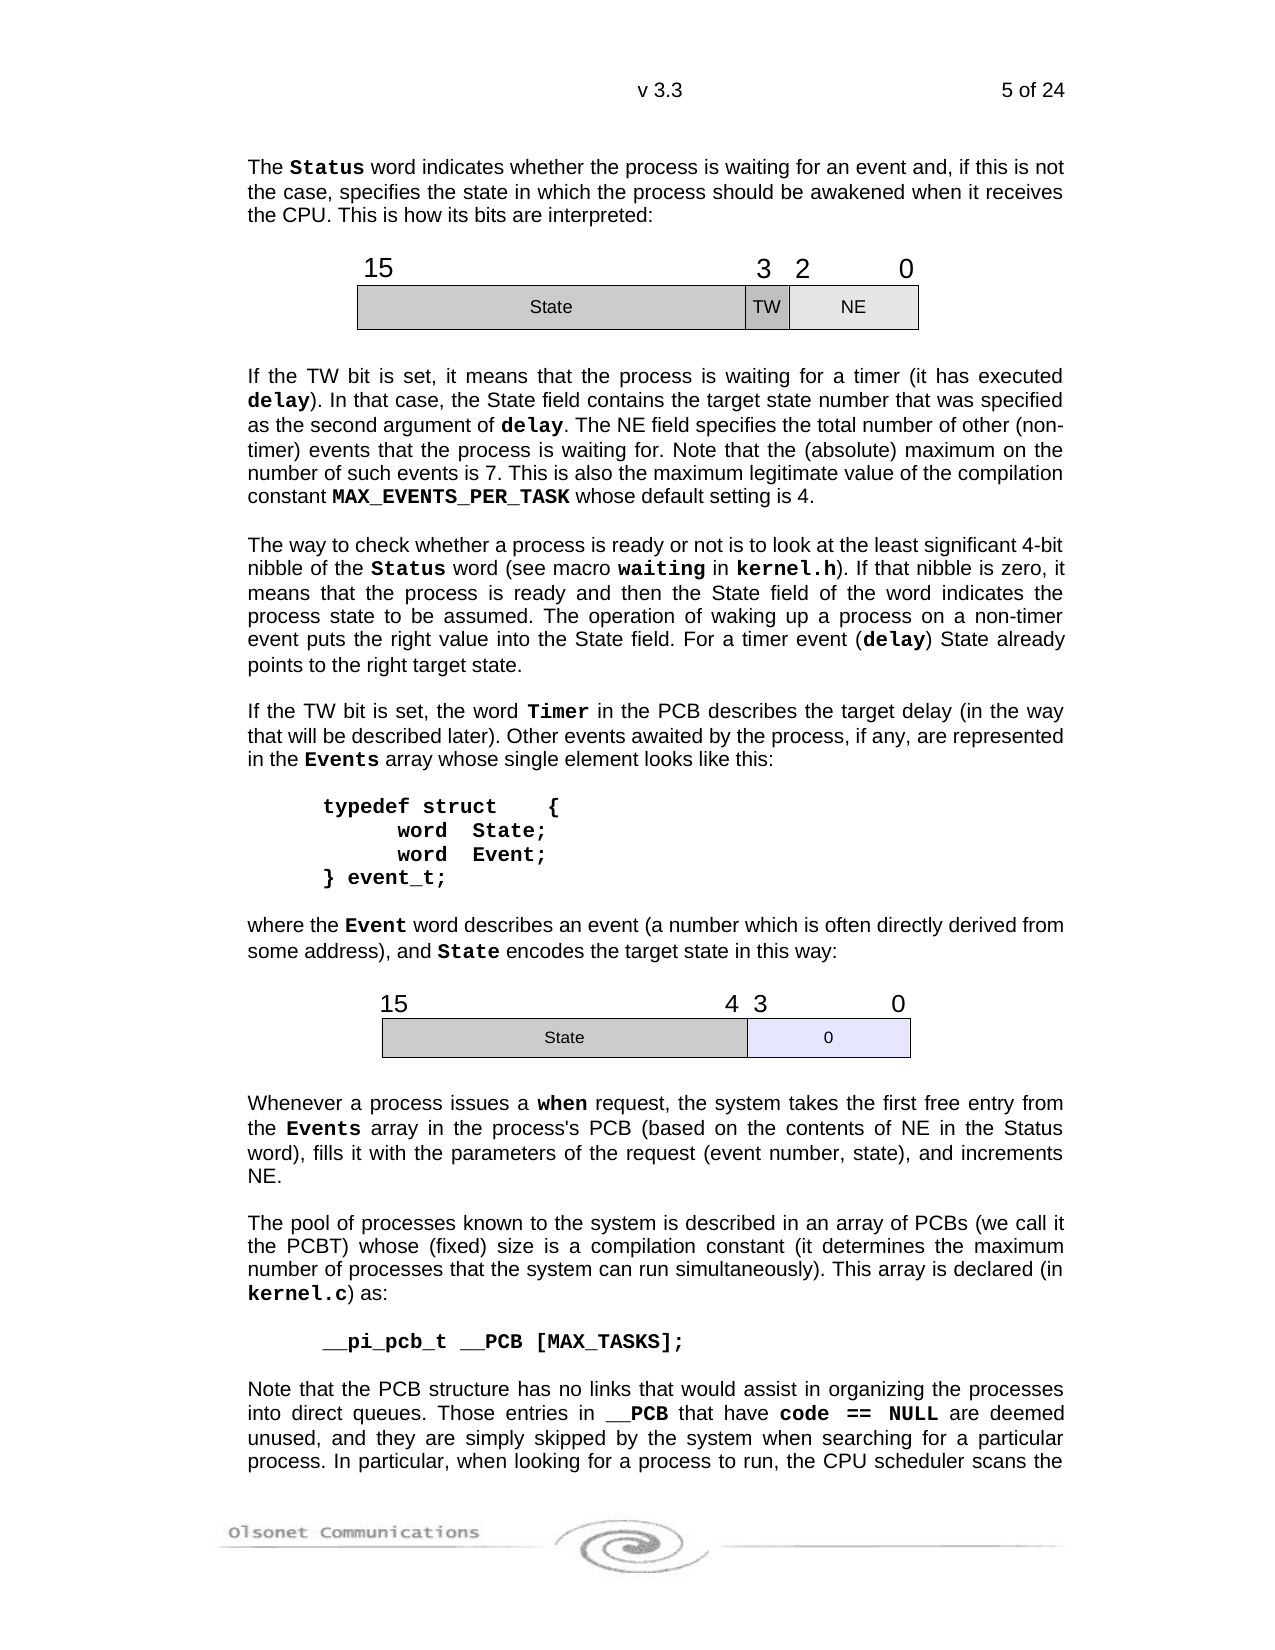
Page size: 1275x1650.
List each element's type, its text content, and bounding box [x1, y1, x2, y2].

text word Event; [247, 843, 1065, 867]
text If the TW bit is set, the word Timer in the PCB describes the target delay (in the way that will be described later). Other events awaited by the process, if any, are represented in the Events array whose single element looks like this: [247, 699, 1065, 773]
text __pi_pcb_t __PCB [MAX_TASKS]; [247, 1329, 1065, 1355]
picture [210, 1504, 1065, 1596]
text The way to check whether a process is ready or not is to look at the least significant 4-bit nibble of the Status word (see macro waiting in kernel.h). If that nibble is zero, it means that the process is ready and then the State field of the word indicates the process state to be assumed. The operation of waking up a process on a non-timer event puts the right value into the State field. For a timer event (delay) State already points to the right target state. [247, 533, 1065, 676]
text If the TW bit is set, it means that the process is waiting for a timer (it has executed delay). In that case, the State field contains the target state number that was specified as the second argument of delay. The NE field specifies the total number of other (non-timer) events that the process is waiting for. Note that the (absolute) maximum on the number of such events is 7. This is also the maximum legitimate value of the compilation constant MAX_EVENTS_PER_TASK whose default setting is 4. [247, 365, 1065, 510]
text The Status word indicates whether the process is waiting for an event and, if this is not the case, specifies the state in which the process should be awakened when it receives the CPU. This is how its bits are interpreted: [247, 155, 1065, 227]
text where the Event word describes an event (a number which is often directly derived from some address), and State encodes the target state in this way: [247, 914, 1065, 964]
text Note that the PCB structure has no links that would assist in organizing the processes into direct queues. Those entries in __PCB that have code == NULL are deemed unused, and they are simply skipped by the system when searching for a particular process. In particular, when looking for a process to run, the CPU scheduler scans the [247, 1378, 1065, 1473]
text The pool of processes known to the system is described in an array of PCBs (we call it the PCBT) whose (fixed) size is a compilation constant (it determines the maximum number of processes that the system can run simultaneously). This array is declared (in kernel.c) as: [247, 1212, 1065, 1306]
text word State; [247, 820, 1065, 843]
text } event_t; [247, 867, 1065, 891]
text Whenever a process issues a when request, the system takes the first free entry from the Events array in the process's PCB (based on the contents of NE in the Status word), fills it with the parameters of the request (event number, state), and increments NE. [247, 1092, 1065, 1188]
text typedef struct { [247, 796, 1065, 820]
